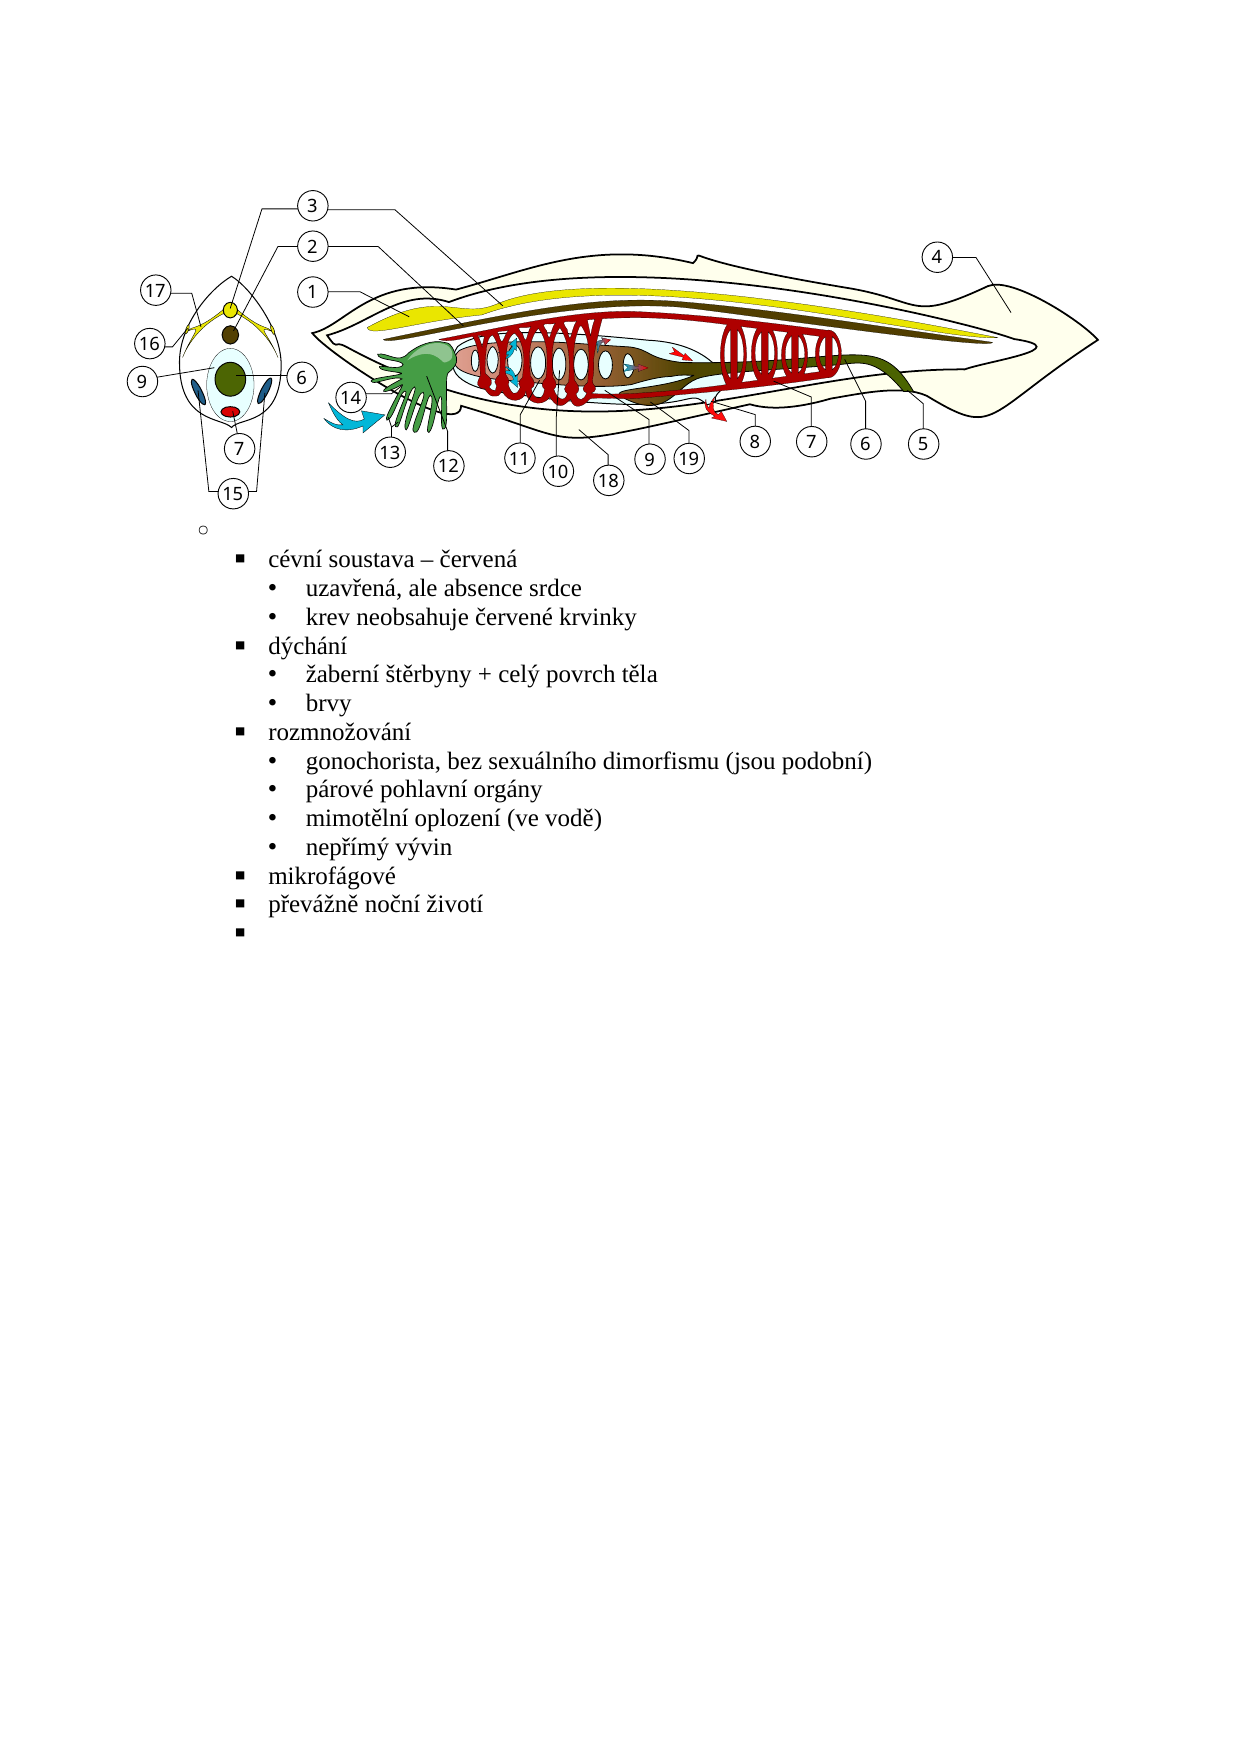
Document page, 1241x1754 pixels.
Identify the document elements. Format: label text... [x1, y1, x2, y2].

list dýchání [231, 631, 1122, 659]
list brvy [268, 688, 1122, 717]
list gonochorista, bez sexuálního dimorfismu (jsou podobní) [268, 746, 1122, 774]
list cévní soustava – červená [231, 544, 1122, 573]
list mikrofágové [231, 861, 1122, 889]
list převážně noční životí [231, 889, 1122, 918]
list krev neobsahuje červené krvinky [268, 602, 1122, 631]
list mimotělní oplození (ve vodě) [268, 803, 1122, 832]
list uzavřená, ale absence srdce [268, 573, 1122, 602]
list rozmnožování [231, 717, 1122, 746]
list nepřímý vývin [268, 832, 1122, 861]
list žaberní štěrbyny + celý povrch těla [268, 659, 1122, 688]
list párové pohlavní orgány [268, 774, 1122, 803]
